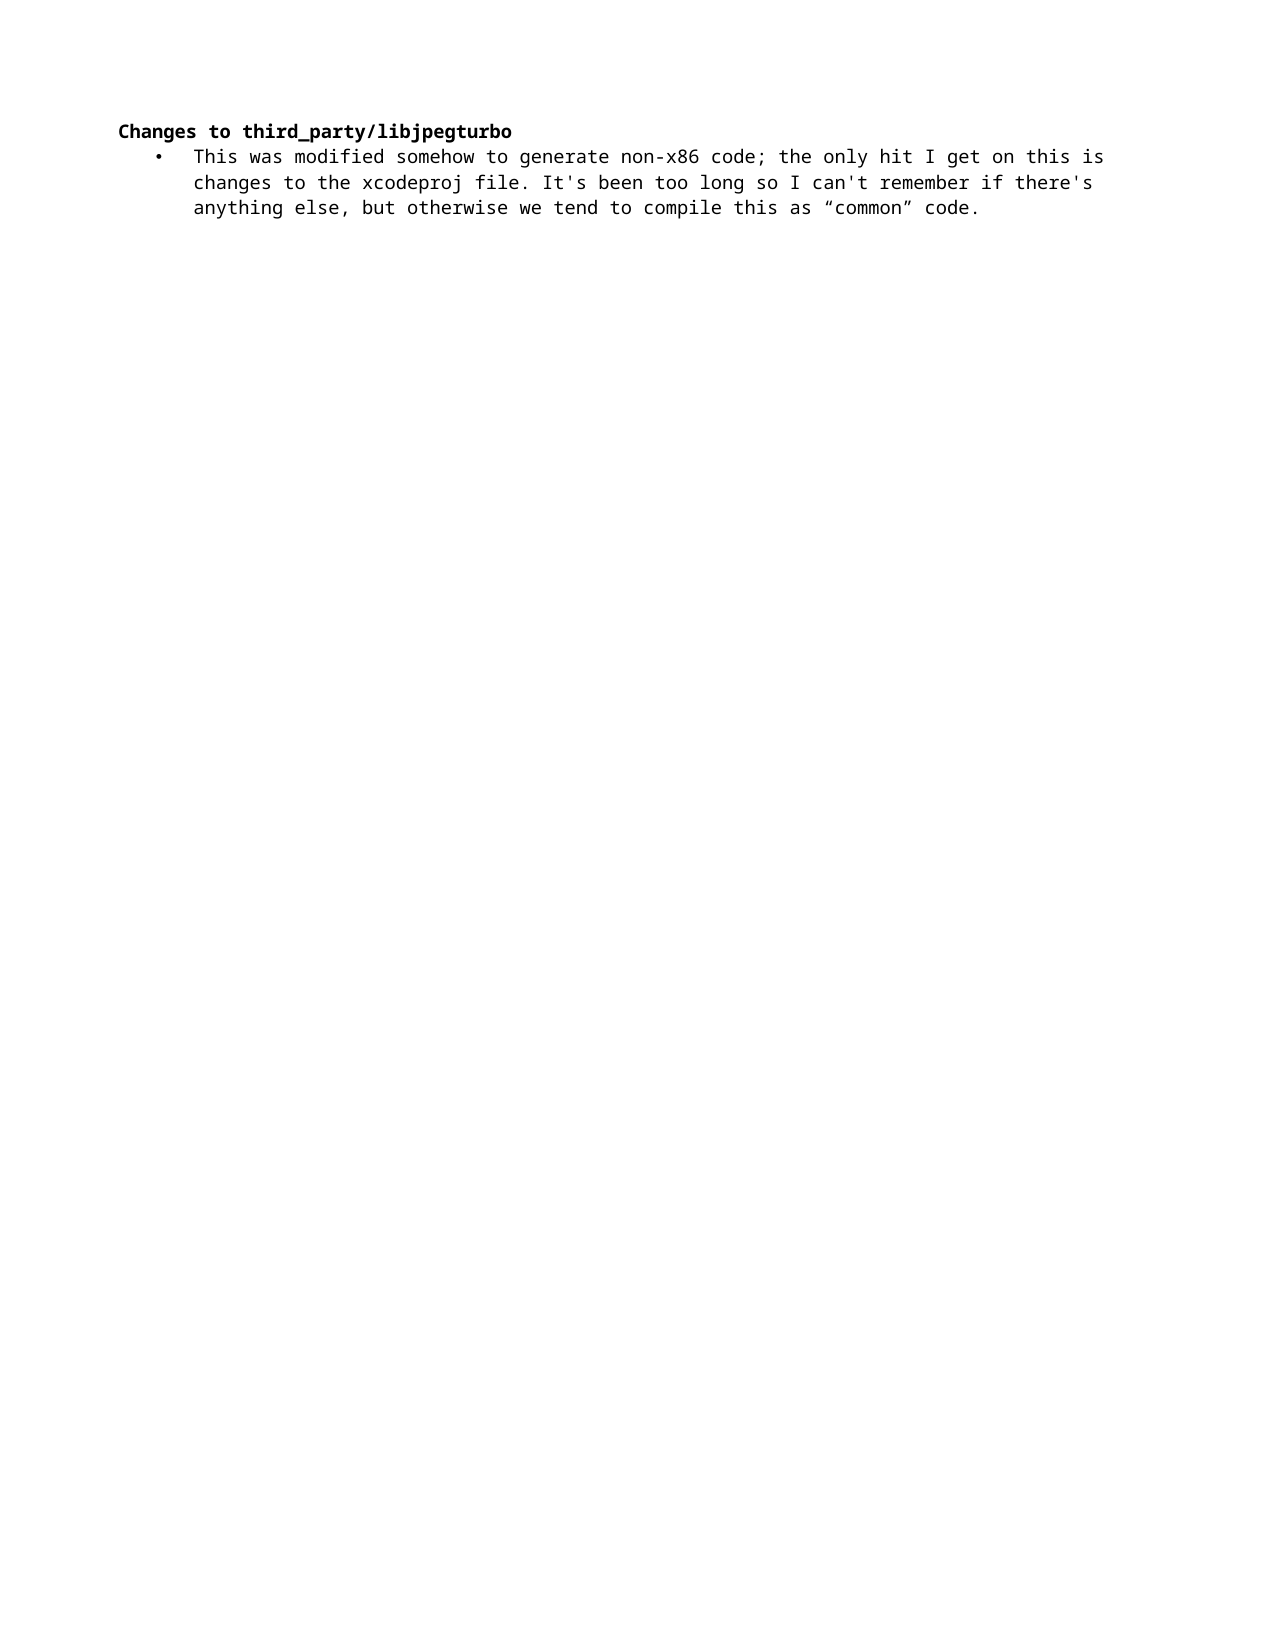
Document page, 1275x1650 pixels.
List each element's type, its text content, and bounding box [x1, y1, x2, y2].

list This was modified somehow to generate non-x86 code; the only hit I get on this is changes to the xcodeproj file. It's been too long so I can't remember if there's anything else, but otherwise we tend to compile this as “common” code. [156, 144, 1157, 220]
text Changes to third_party/libjpegturbo [118, 118, 1157, 144]
